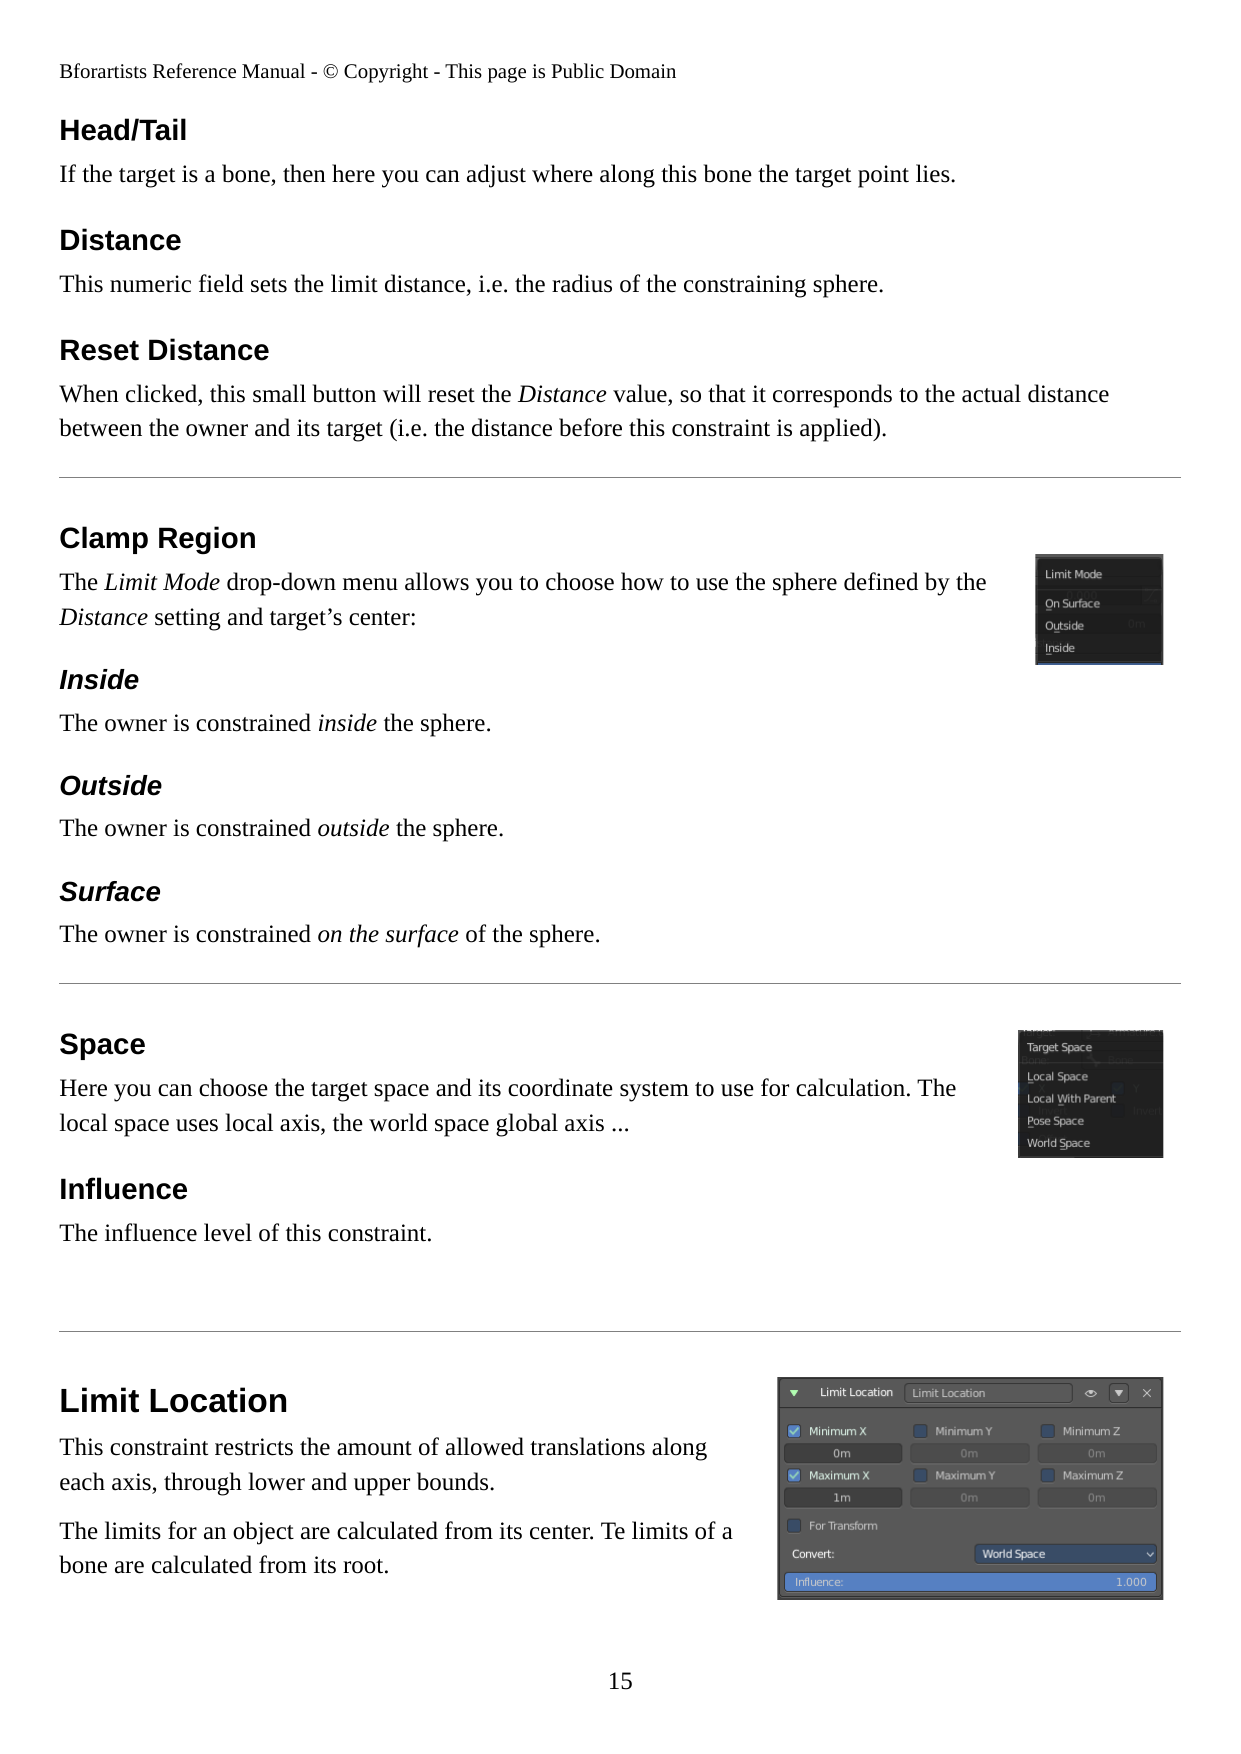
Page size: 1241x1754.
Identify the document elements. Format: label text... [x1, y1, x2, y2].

subtitle Influence [59, 1172, 1181, 1205]
picture [1018, 1030, 1164, 1158]
subtitle Distance [59, 222, 1181, 256]
text The limits for an object are calculated from its center. Te limits of a bone are calculated from its root. [59, 1516, 777, 1579]
picture [1035, 554, 1164, 665]
subtitle Reset Distance [59, 332, 1181, 366]
text If the target is a bone, then here you can adjust where along this bone the target point lies. [59, 159, 1181, 188]
subtitle Inside [59, 663, 1181, 695]
text The owner is constrained inside the sphere. [59, 708, 1181, 736]
subtitle Outside [59, 769, 1181, 801]
text The Limit Mode drop-down menu allows you to choose how to use the sphere defined by the Distance setting and target’s center: [59, 567, 1035, 630]
text The owner is constrained outside the sphere. [59, 813, 1181, 842]
text The owner is constrained on the surface of the sphere. [59, 919, 1181, 948]
subtitle Head/Tail [59, 113, 1181, 146]
picture [777, 1377, 1164, 1600]
subtitle Space [59, 1027, 1181, 1061]
text This numeric field sets the limit distance, i.e. the radius of the constraining sphere. [59, 269, 1181, 297]
subtitle Limit Location [59, 1381, 777, 1420]
text Here you can choose the target space and its coordinate system to use for calculation. The local space uses local axis, the world space global axis ... [59, 1073, 1018, 1137]
subtitle Clamp Region [59, 521, 1181, 555]
text When clicked, this small button will reset the Distance value, so that it corresponds to the actual distance between the owner and its target (i.e. the distance before this constraint is applied). [59, 379, 1181, 442]
subtitle Surface [59, 875, 1181, 907]
text This constraint restricts the amount of allowed translations along each axis, through lower and upper bounds. [59, 1432, 777, 1495]
text The influence level of this constraint. [59, 1218, 1181, 1247]
subtitle [1164, 1381, 1181, 1420]
